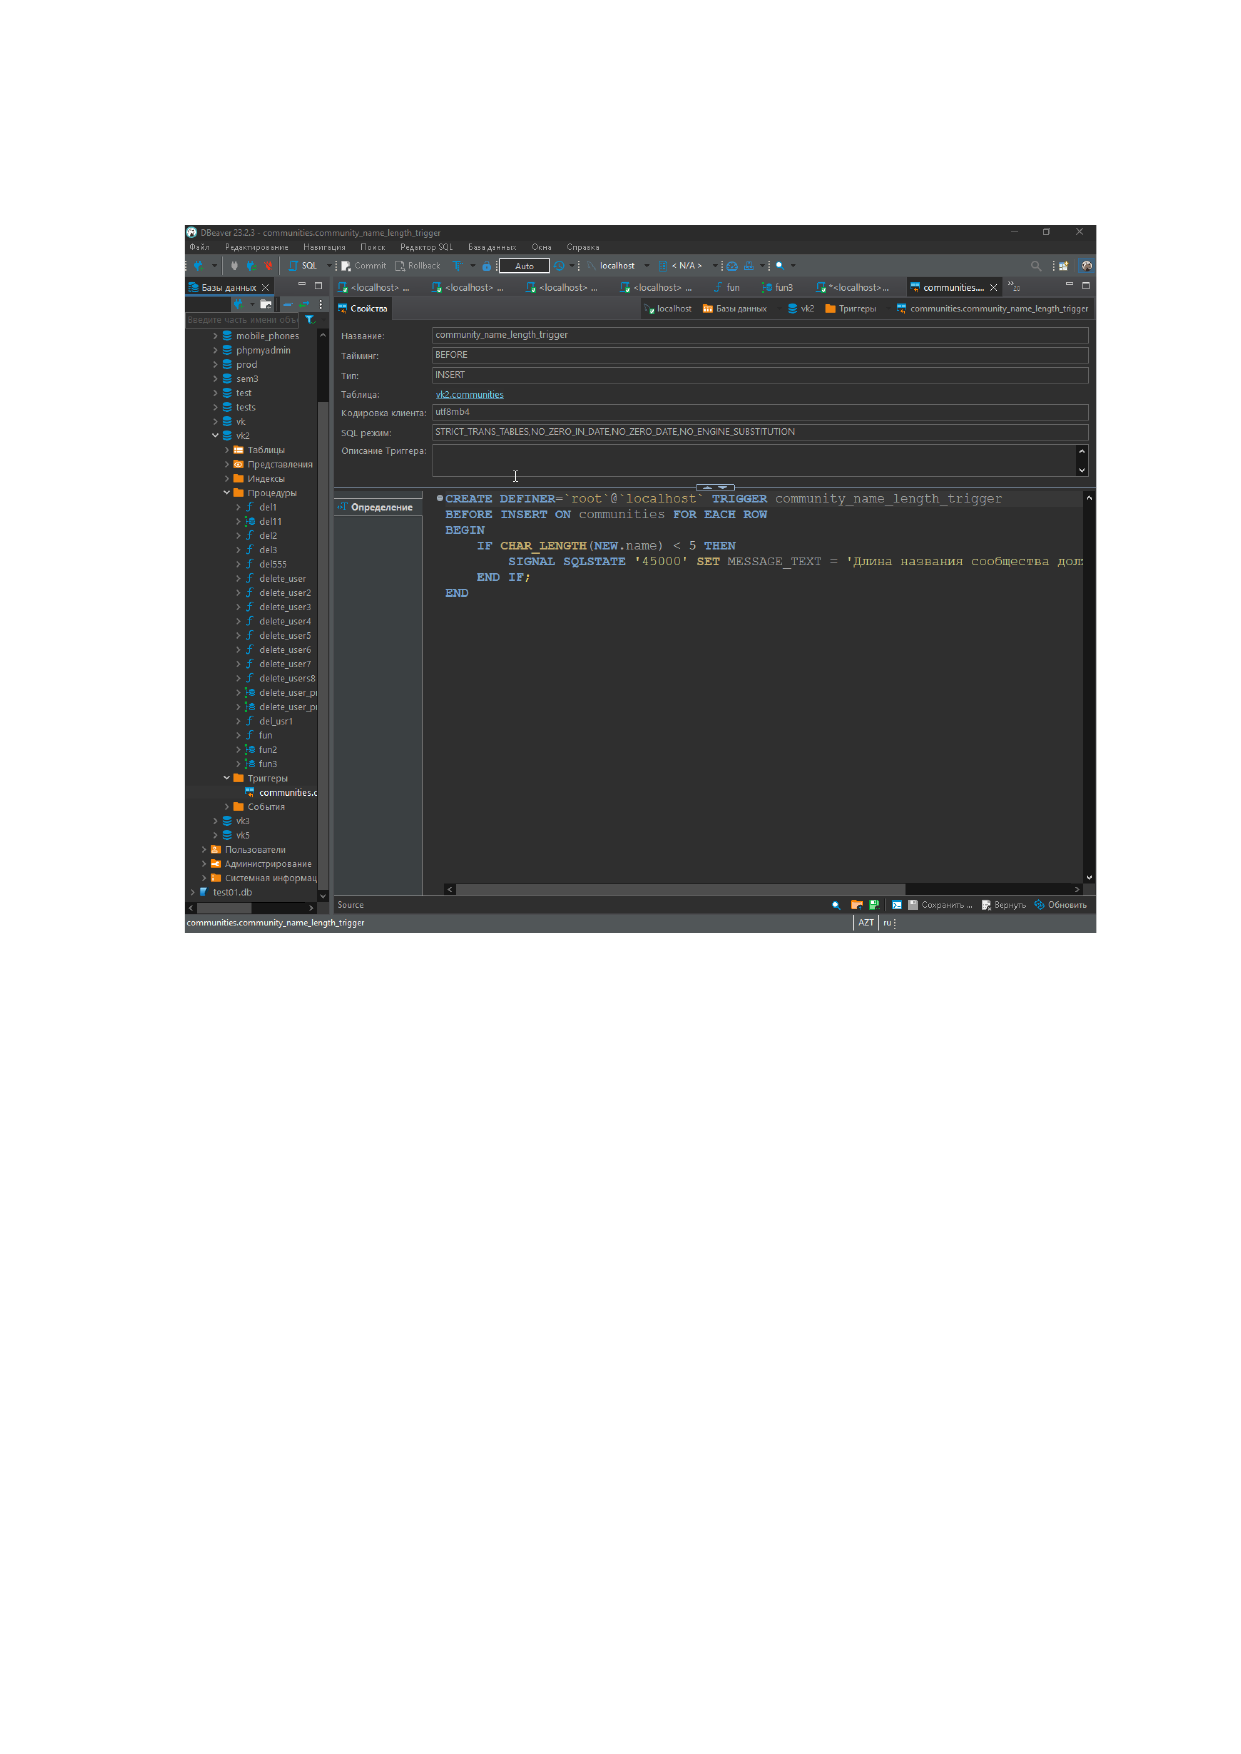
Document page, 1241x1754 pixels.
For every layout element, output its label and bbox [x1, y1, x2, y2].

picture [184, 225, 1097, 933]
